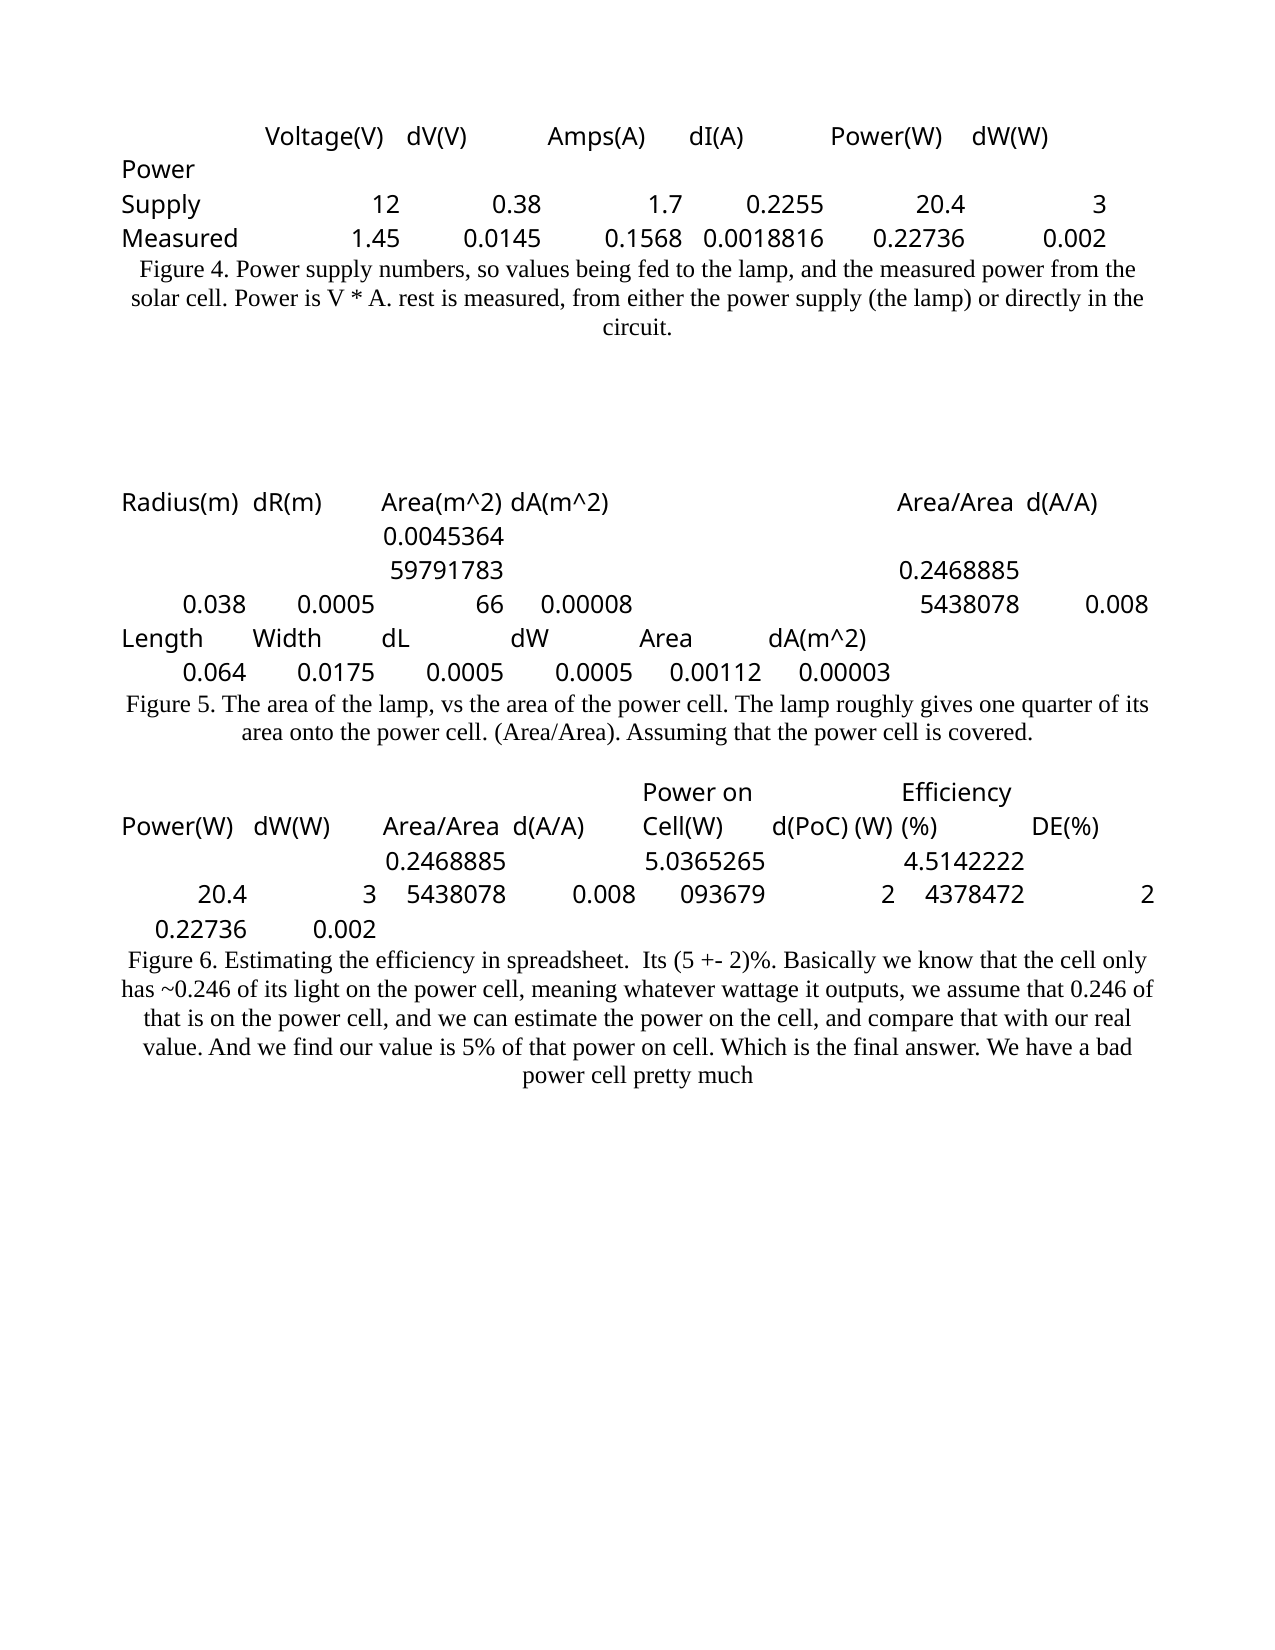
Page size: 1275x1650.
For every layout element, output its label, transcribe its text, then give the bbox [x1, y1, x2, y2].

table_header Power on Cell(W) [639, 775, 768, 843]
text Figure 6. Estimating the efficiency in spreadsheet. Its (5 +- 2)%. Basically we know that the cell only has ~0.246 of its light on the power cell, meaning whatever wattage it outputs, we assume that 0.246 of that is on the power cell, and we can estimate the power on the cell, and compare that with our real value. And we find our value is 5% of that power on cell. Which is the final answer. We have a bad power cell pretty much [118, 945, 1157, 1089]
table_cell Length [118, 621, 249, 655]
table_cell 0.038 [118, 519, 249, 621]
table_cell Width [249, 621, 378, 655]
table_cell 3 [968, 152, 1109, 220]
table_cell 0.2255 [686, 152, 827, 220]
table_cell [1028, 911, 1158, 945]
table_header Power(W) [827, 118, 968, 152]
text Figure 4. Power supply numbers, so values being fed to the lamp, and the measured power from the solar cell. Power is V * A. rest is measured, from either the power supply (the lamp) or directly in the circuit. [118, 254, 1157, 341]
table_cell [380, 911, 509, 945]
table_cell 1.7 [544, 152, 686, 220]
table_cell 0.00112 [636, 655, 765, 689]
table_cell 2 [769, 843, 898, 911]
table_cell 0.24688855438078 [380, 843, 509, 911]
table_cell 0.00008 [507, 519, 636, 621]
table_cell 0.00003 [765, 655, 894, 689]
table_cell 12 [262, 152, 403, 220]
table_cell [636, 519, 765, 621]
table_cell 0.24688855438078 [894, 519, 1023, 621]
table_header Efficiency (%) [898, 775, 1028, 843]
table_cell [765, 519, 894, 621]
table_cell 0.38 [403, 152, 544, 220]
table_cell 20.4 [827, 152, 968, 220]
table_cell [894, 655, 1023, 689]
table_header [636, 484, 765, 518]
table_header Radius(m) [118, 484, 249, 518]
table_cell 2 [1028, 843, 1158, 911]
table_header [118, 118, 262, 152]
table_header dW(W) [250, 775, 379, 843]
table_cell dL [378, 621, 507, 655]
table_header Power(W) [118, 775, 250, 843]
table_cell 0.1568 [544, 220, 686, 254]
table_cell 3 [250, 843, 379, 911]
table_header d(PoC) (W) [769, 775, 898, 843]
table_cell 0.008 [509, 843, 639, 911]
table_cell 0.0005 [507, 655, 636, 689]
table_cell Measured [118, 220, 262, 254]
table_header d(A/A) [509, 775, 639, 843]
table_cell Area [636, 621, 765, 655]
table_header d(A/A) [1023, 484, 1152, 518]
table_header dI(A) [686, 118, 827, 152]
table_cell dA(m^2) [765, 621, 894, 655]
table_cell Power Supply [118, 152, 262, 220]
table_cell [1023, 621, 1152, 655]
table_cell 0.22736 [118, 911, 250, 945]
table_header [765, 484, 894, 518]
table_header dR(m) [249, 484, 378, 518]
table_cell 0.0005 [249, 519, 378, 621]
table_cell [509, 911, 639, 945]
table_cell 5.0365265093679 [639, 843, 768, 911]
table_cell 0.00453645979178366 [378, 519, 507, 621]
table_cell 0.0018816 [686, 220, 827, 254]
table_cell [898, 911, 1028, 945]
table_header Voltage(V) [262, 118, 403, 152]
table_cell 4.51422224378472 [898, 843, 1028, 911]
table_header Area/Area [894, 484, 1023, 518]
table_cell [894, 621, 1023, 655]
table_cell [769, 911, 898, 945]
table_cell [1023, 655, 1152, 689]
table_header dA(m^2) [507, 484, 636, 518]
table_cell 20.4 [118, 843, 250, 911]
table_cell 0.0005 [378, 655, 507, 689]
table_header DE(%) [1028, 775, 1158, 843]
table_header Area/Area [380, 775, 509, 843]
table_header Area(m^2) [378, 484, 507, 518]
table_cell 0.064 [118, 655, 249, 689]
table_cell 0.0145 [403, 220, 544, 254]
table_cell 0.002 [968, 220, 1109, 254]
table_cell 0.0175 [249, 655, 378, 689]
table_header dV(V) [403, 118, 544, 152]
table_cell 0.002 [250, 911, 379, 945]
table_header dW(W) [968, 118, 1109, 152]
text Figure 5. The area of the lamp, vs the area of the power cell. The lamp roughly gives one quarter of its area onto the power cell. (Area/Area). Assuming that the power cell is covered. [118, 689, 1157, 746]
table_cell 1.45 [262, 220, 403, 254]
table_cell dW [507, 621, 636, 655]
table_header Amps(A) [544, 118, 686, 152]
table_cell [639, 911, 768, 945]
table_cell 0.22736 [827, 220, 968, 254]
table_cell 0.008 [1023, 519, 1152, 621]
